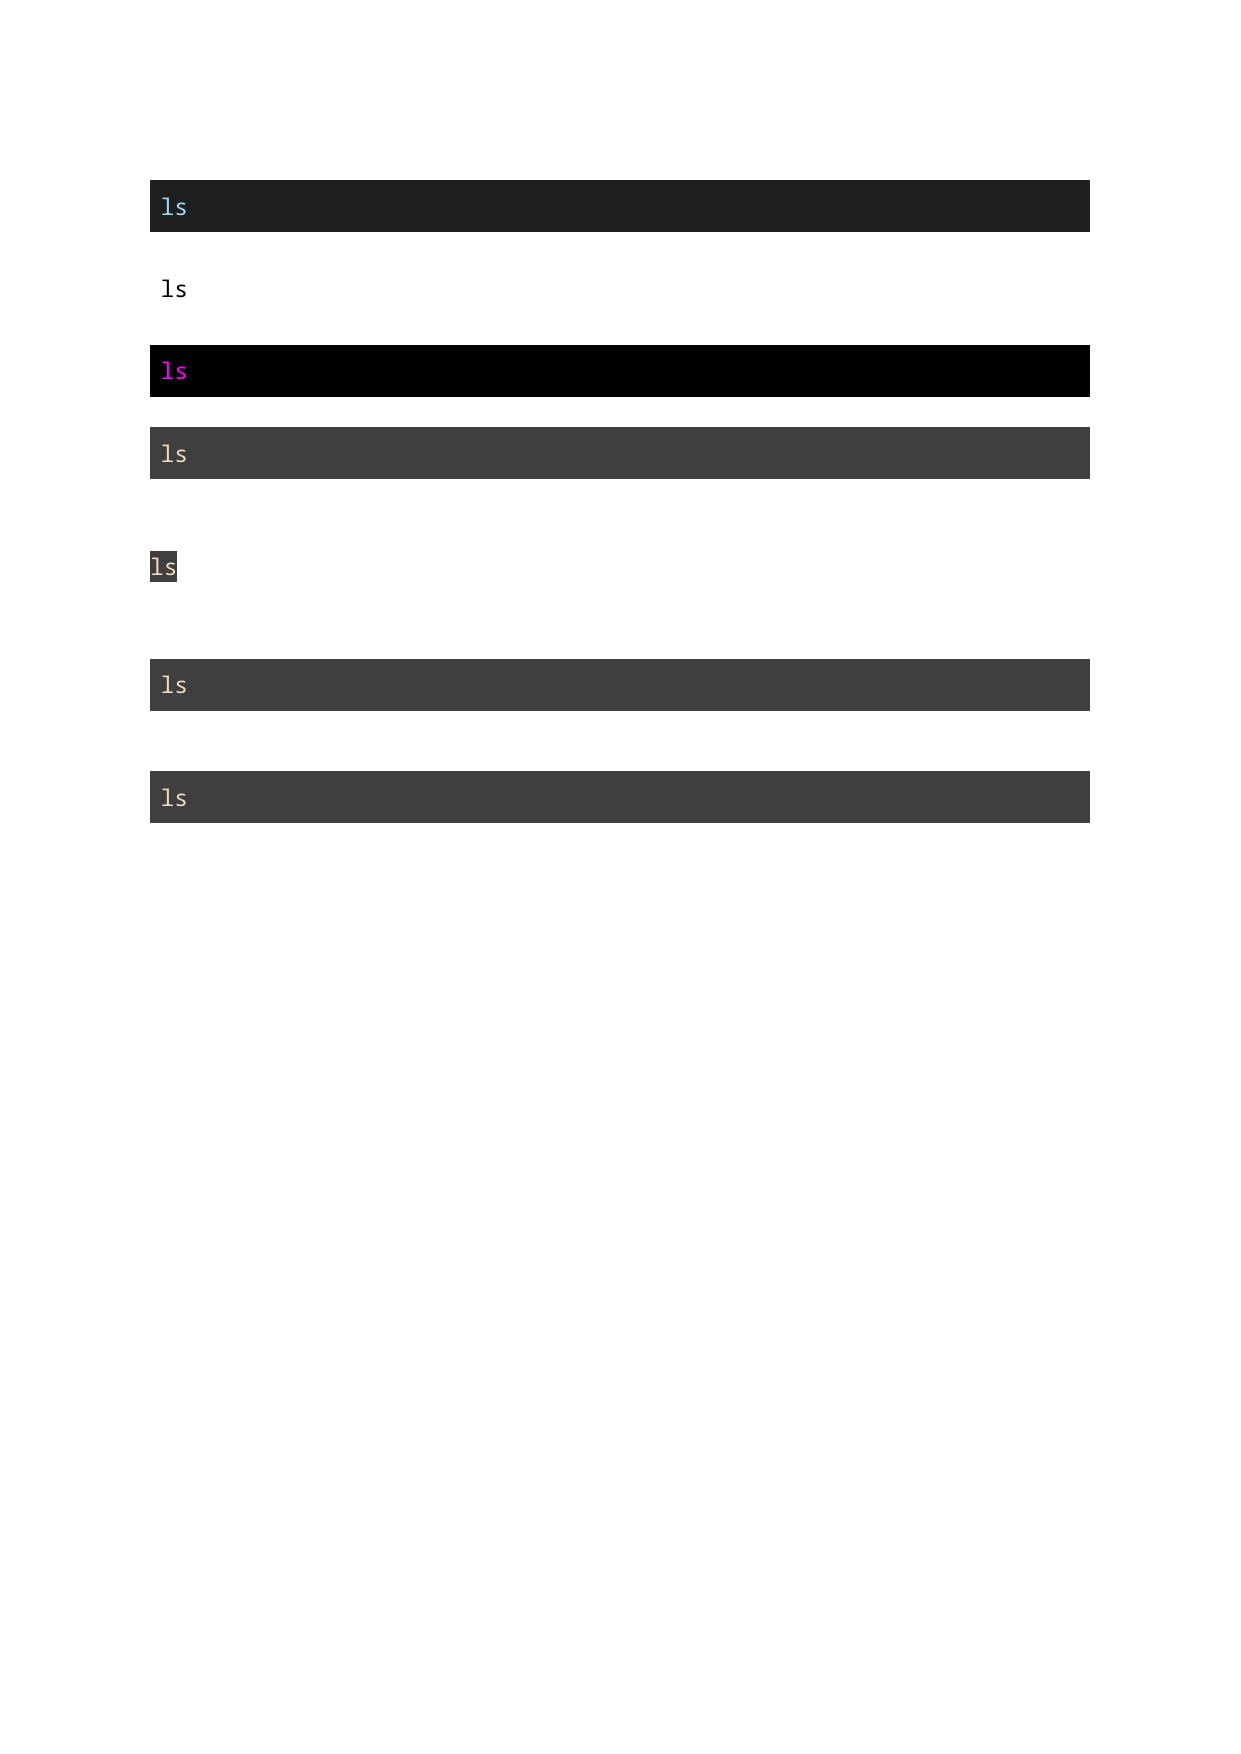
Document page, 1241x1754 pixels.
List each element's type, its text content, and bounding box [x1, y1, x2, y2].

text ls [150, 551, 1090, 582]
table_header ls [150, 180, 1090, 232]
table_header ls [150, 263, 1090, 314]
table_header ls [150, 345, 1090, 397]
table_header ls [150, 659, 1090, 711]
table_header ls [150, 771, 1090, 823]
table_header ls [150, 427, 1090, 479]
